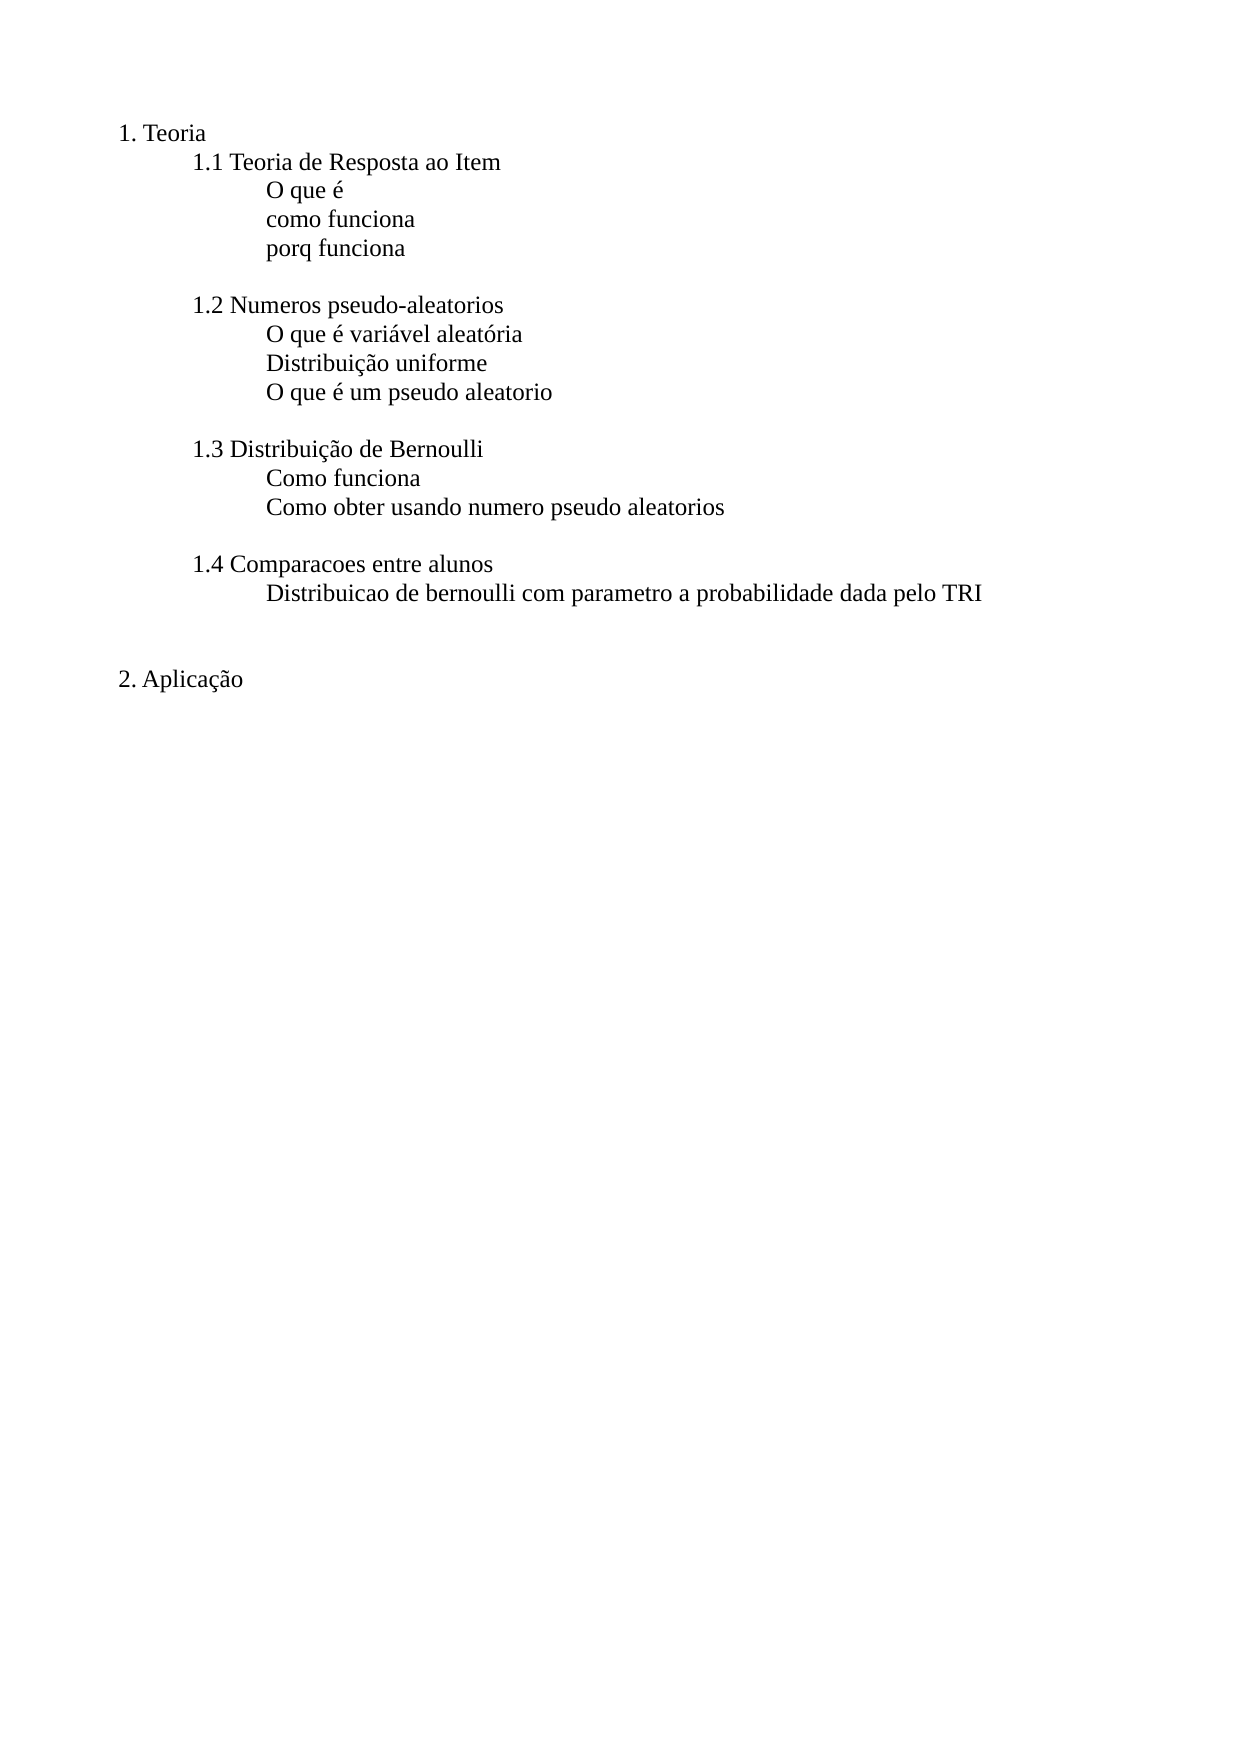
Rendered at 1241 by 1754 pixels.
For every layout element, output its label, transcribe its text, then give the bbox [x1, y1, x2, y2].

text 1.2 Numeros pseudo-aleatorios [118, 291, 1122, 319]
text 2. Aplicação [118, 664, 1122, 693]
text Como funciona [118, 463, 1122, 492]
text O que é um pseudo aleatorio [118, 377, 1122, 406]
text como funciona [118, 204, 1122, 233]
text 1.3 Distribuição de Bernoulli [118, 434, 1122, 463]
text porq funciona [118, 233, 1122, 262]
text 1. Teoria [118, 118, 1122, 147]
text 1.1 Teoria de Resposta ao Item [118, 147, 1122, 176]
text Como obter usando numero pseudo aleatorios [118, 492, 1122, 521]
text Distribuicao de bernoulli com parametro a probabilidade dada pelo TRI [118, 578, 1122, 607]
text Distribuição uniforme [118, 348, 1122, 377]
text O que é [118, 176, 1122, 204]
text 1.4 Comparacoes entre alunos [118, 549, 1122, 578]
text O que é variável aleatória [118, 319, 1122, 348]
